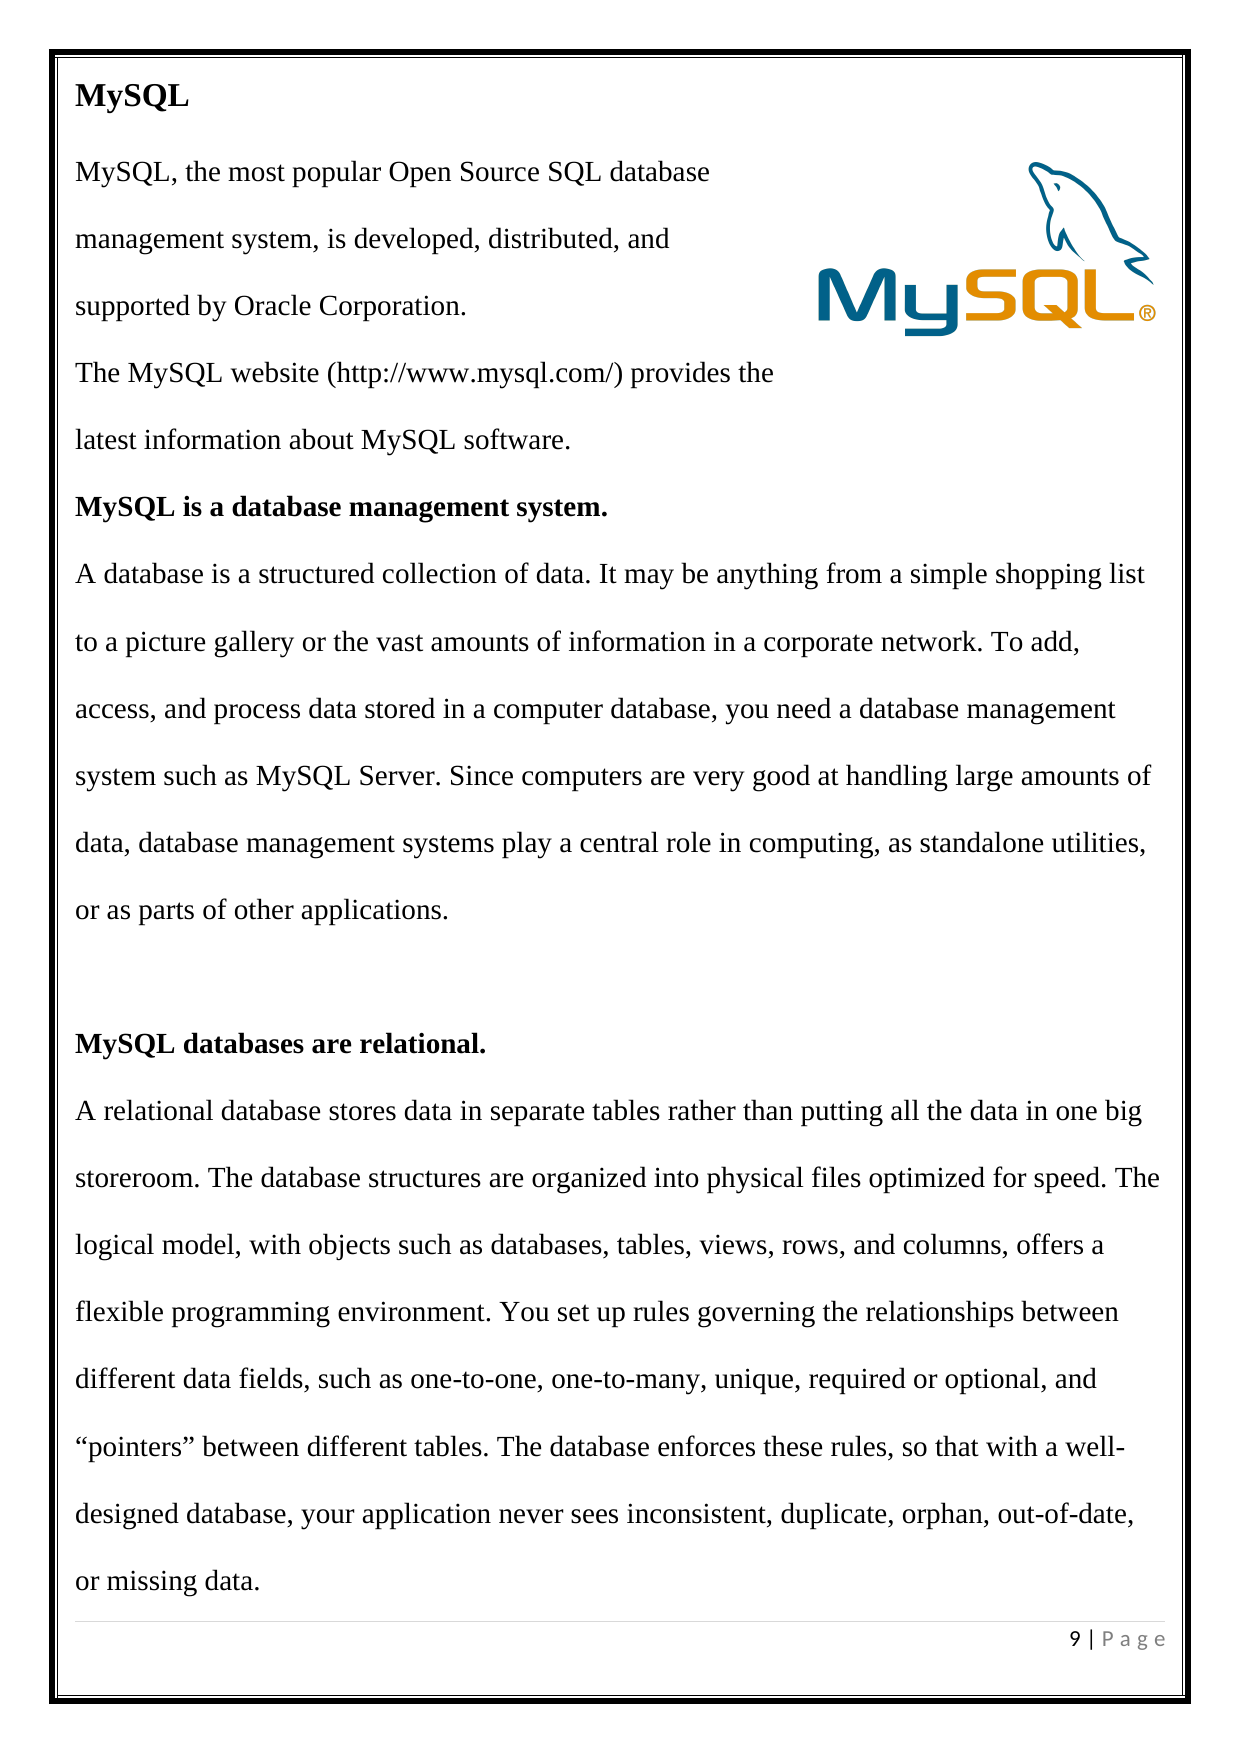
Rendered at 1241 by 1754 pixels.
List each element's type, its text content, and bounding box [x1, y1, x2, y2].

text MySQL, the most popular Open Source SQL database management system, is developed, distributed, and supported by Oracle Corporation. [75, 154, 799, 322]
picture [799, 151, 1166, 363]
text The MySQL website (http://www.mysql.com/) provides the latest information about MySQL software. [75, 355, 1165, 456]
text A relational database stores data in separate tables rather than putting all the data in one big storeroom. The database structures are organized into physical files optimized for speed. The logical model, with objects such as databases, tables, views, rows, and columns, offers a flexible programming environment. You set up rules governing the relationships between different data fields, such as one-to-one, one-to-many, unique, required or optional, and “pointers” between different tables. The database enforces these rules, so that with a well-designed database, your application never sees inconsistent, duplicate, orphan, out-of-date, or missing data. [75, 1093, 1165, 1596]
text MySQL databases are relational. [75, 1026, 1165, 1060]
text A database is a structured collection of data. It may be anything from a simple shopping list to a picture gallery or the vast amounts of information in a corporate network. To add, access, and process data stored in a computer database, you need a database management system such as MySQL Server. Since computers are very good at handling large amounts of data, database management systems play a central role in computing, as standalone utilities, or as parts of other applications. [75, 557, 1165, 926]
text MySQL [75, 75, 1165, 113]
text MySQL is a database management system. [75, 489, 1165, 523]
